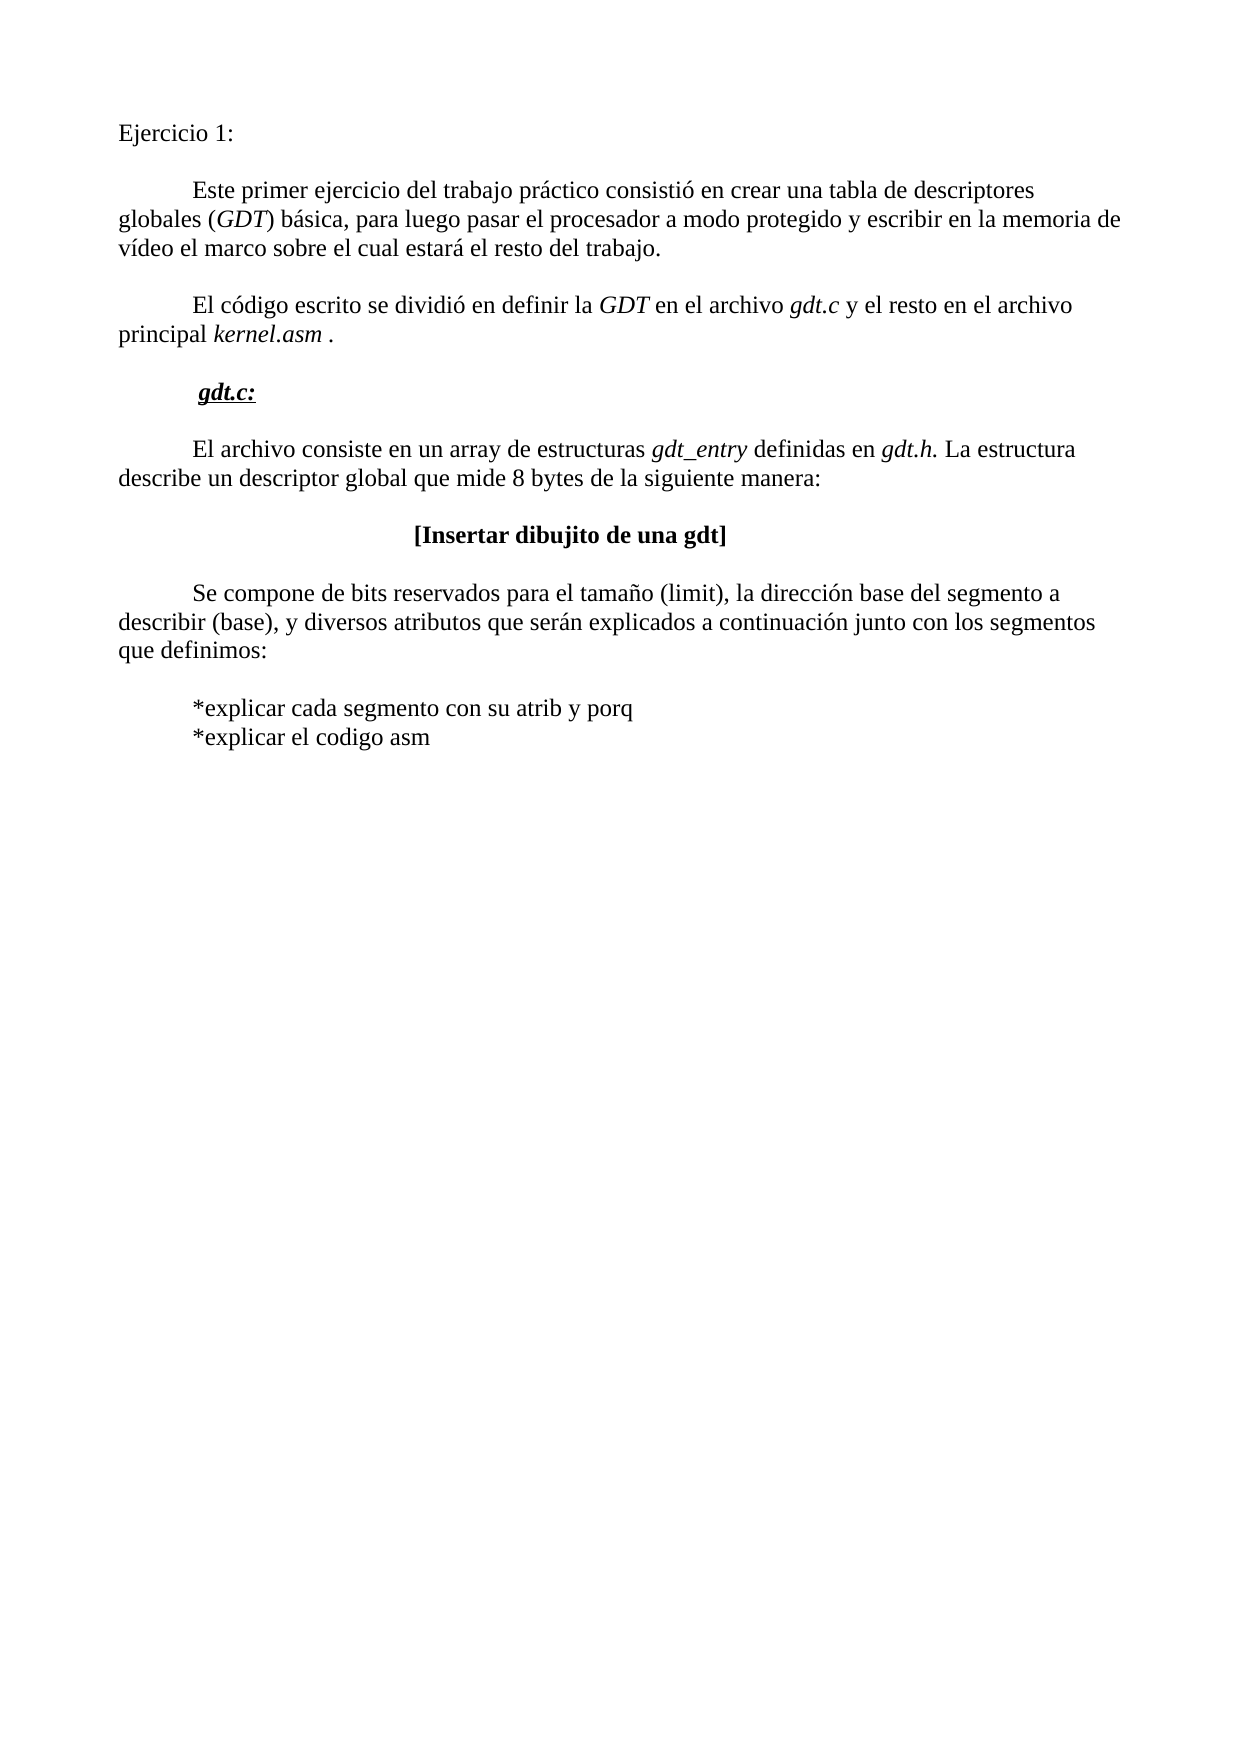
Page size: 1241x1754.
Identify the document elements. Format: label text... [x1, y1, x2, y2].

text El código escrito se dividió en definir la GDT en el archivo gdt.c y el resto en el archivo principal kernel.asm . [118, 291, 1122, 348]
text [Insertar dibujito de una gdt] [118, 521, 1122, 549]
text *explicar el codigo asm [118, 722, 1122, 751]
text gdt.c: [118, 377, 1122, 406]
text *explicar cada segmento con su atrib y porq [118, 693, 1122, 722]
text El archivo consiste en un array de estructuras gdt_entry definidas en gdt.h. La estructura describe un descriptor global que mide 8 bytes de la siguiente manera: [118, 434, 1122, 492]
text Se compone de bits reservados para el tamaño (limit), la dirección base del segmento a describir (base), y diversos atributos que serán explicados a continuación junto con los segmentos que definimos: [118, 578, 1122, 664]
text Ejercicio 1: [118, 118, 1122, 147]
text Este primer ejercicio del trabajo práctico consistió en crear una tabla de descriptores globales (GDT) básica, para luego pasar el procesador a modo protegido y escribir en la memoria de vídeo el marco sobre el cual estará el resto del trabajo. [118, 176, 1122, 262]
